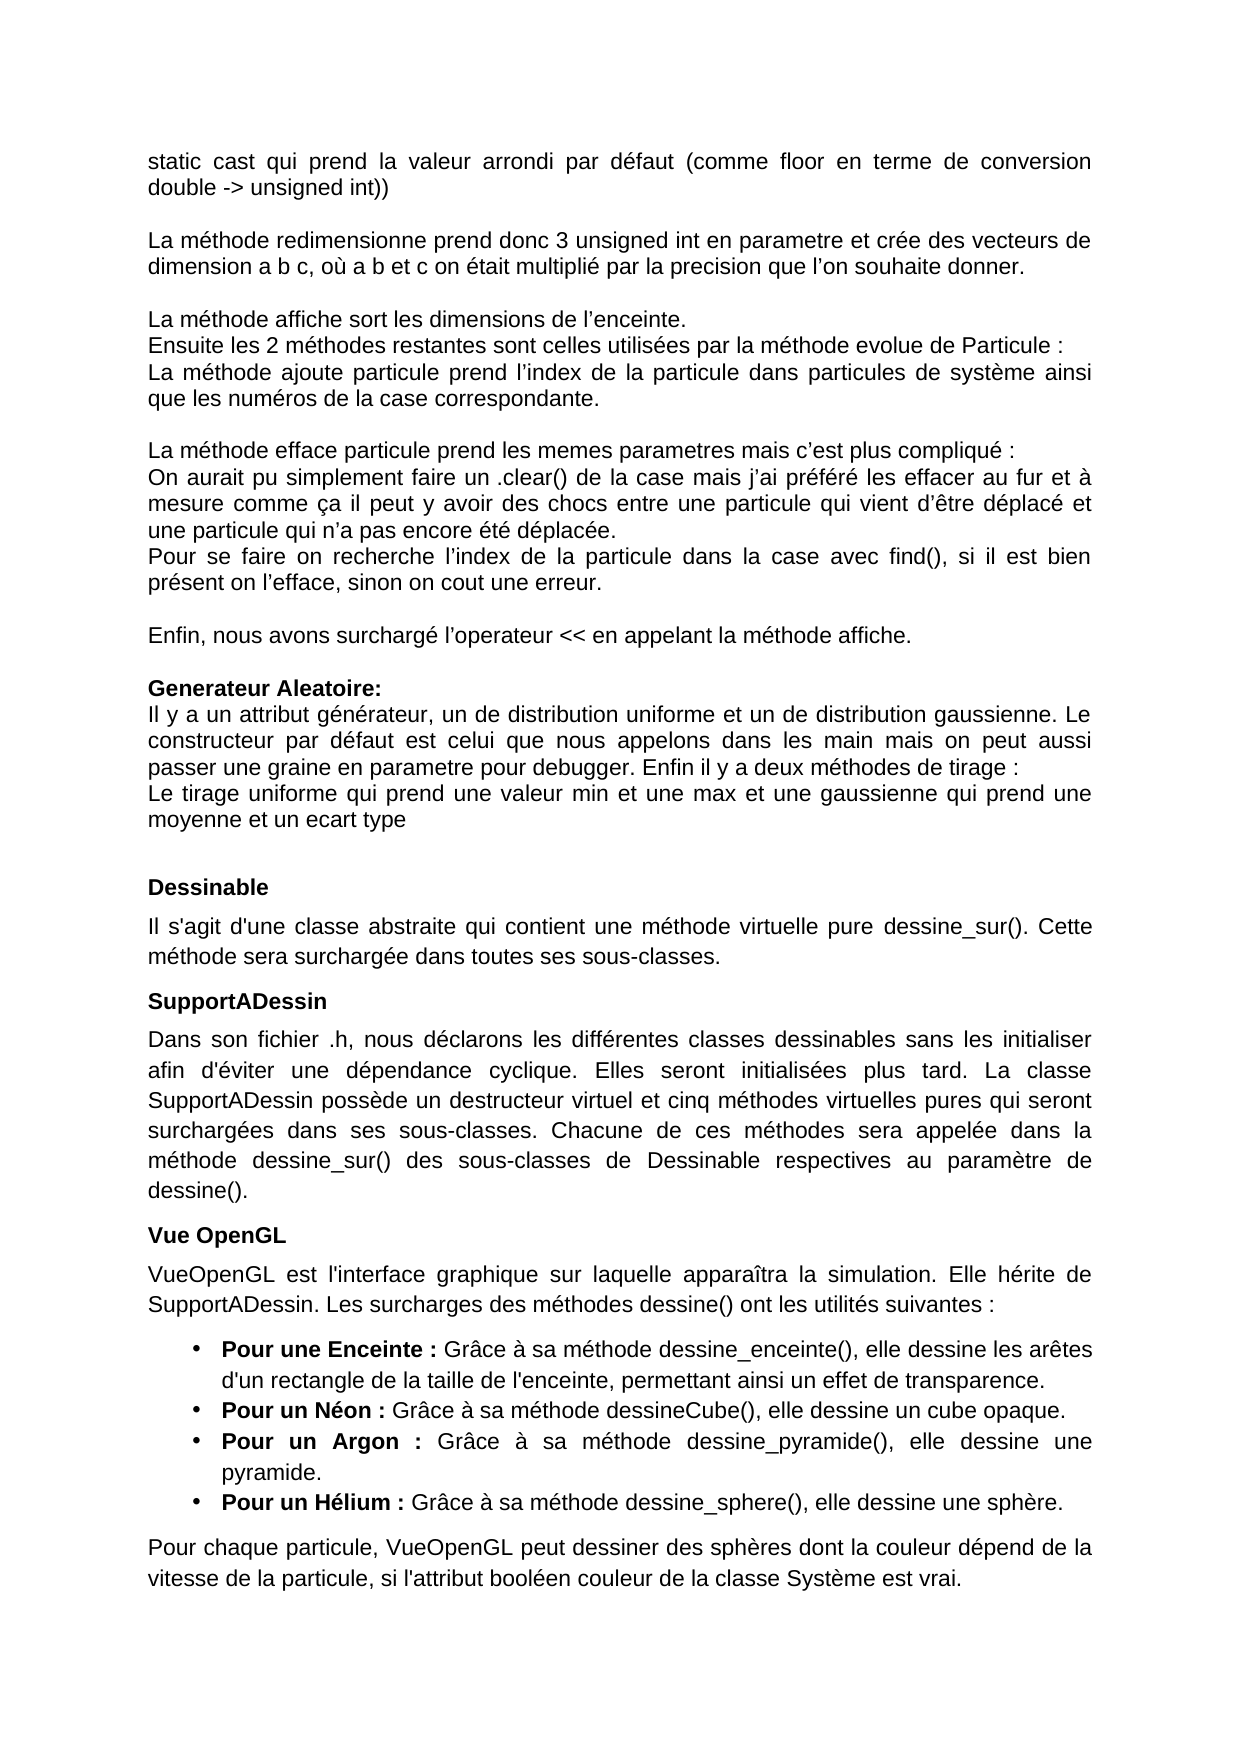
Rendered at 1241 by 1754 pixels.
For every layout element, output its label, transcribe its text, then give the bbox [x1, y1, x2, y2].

text static cast qui prend la valeur arrondi par défaut (comme floor en terme de conversion double -> unsigned int)) [148, 148, 1093, 200]
text Enfin, nous avons surchargé l’operateur << en appelant la méthode affiche. [148, 622, 1093, 648]
text La méthode ajoute particule prend l’index de la particule dans particules de système ainsi que les numéros de la case correspondante. [148, 358, 1093, 411]
subtitle Dessinable [148, 874, 1093, 900]
list Pour un Hélium : Grâce à sa méthode dessine_sphere(), elle dessine une sphère. [192, 1489, 1093, 1516]
subtitle SupportADessin [148, 988, 1093, 1014]
text VueOpenGL est l'interface graphique sur laquelle apparaîtra la simulation. Elle hérite de SupportADessin. Les surcharges des méthodes dessine() ont les utilités suivantes : [148, 1261, 1093, 1318]
text Pour se faire on recherche l’index de la particule dans la case avec find(), si il est bien présent on l’efface, sinon on cout une erreur. [148, 543, 1093, 596]
text Dans son fichier .h, nous déclarons les différentes classes dessinables sans les initialiser afin d'éviter une dépendance cyclique. Elles seront initialisées plus tard. La classe SupportADessin possède un destructeur virtuel et cinq méthodes virtuelles pures qui seront surchargées dans ses sous-classes. Chacune de ces méthodes sera appelée dans la méthode dessine_sur() des sous-classes de Dessinable respectives au paramètre de dessine(). [148, 1026, 1093, 1204]
text Pour chaque particule, VueOpenGL peut dessiner des sphères dont la couleur dépend de la vitesse de la particule, si l'attribut booléen couleur de la classe Système est vrai. [148, 1534, 1093, 1591]
text On aurait pu simplement faire un .clear() de la case mais j’ai préféré les effacer au fur et à mesure comme ça il peut y avoir des chocs entre une particule qui vient d’être déplacé et une particule qui n’a pas encore été déplacée. [148, 464, 1093, 543]
text Il y a un attribut générateur, un de distribution uniforme et un de distribution gaussienne. Le constructeur par défaut est celui que nous appelons dans les main mais on peut aussi passer une graine en parametre pour debugger. Enfin il y a deux méthodes de tirage : [148, 701, 1093, 780]
text Generateur Aleatoire: [148, 675, 1093, 701]
text Le tirage uniforme qui prend une valeur min et une max et une gaussienne qui prend une moyenne et un ecart type [148, 780, 1093, 833]
list Pour un Néon : Grâce à sa méthode dessineCube(), elle dessine un cube opaque. [192, 1397, 1093, 1424]
list Pour une Enceinte : Grâce à sa méthode dessine_enceinte(), elle dessine les arêtes d'un rectangle de la taille de l'enceinte, permettant ainsi un effet de transparence. [192, 1336, 1093, 1393]
text Ensuite les 2 méthodes restantes sont celles utilisées par la méthode evolue de Particule : [148, 332, 1093, 358]
text Il s'agit d'une classe abstraite qui contient une méthode virtuelle pure dessine_sur(). Cette méthode sera surchargée dans toutes ses sous-classes. [148, 913, 1093, 969]
text La méthode efface particule prend les memes parametres mais c’est plus compliqué : [148, 437, 1093, 464]
text La méthode affiche sort les dimensions de l’enceinte. [148, 306, 1093, 332]
subtitle Vue OpenGL [148, 1222, 1093, 1249]
text La méthode redimensionne prend donc 3 unsigned int en parametre et crée des vecteurs de dimension a b c, où a b et c on était multiplié par la precision que l’on souhaite donner. [148, 227, 1093, 279]
list Pour un Argon : Grâce à sa méthode dessine_pyramide(), elle dessine une pyramide. [192, 1428, 1093, 1485]
